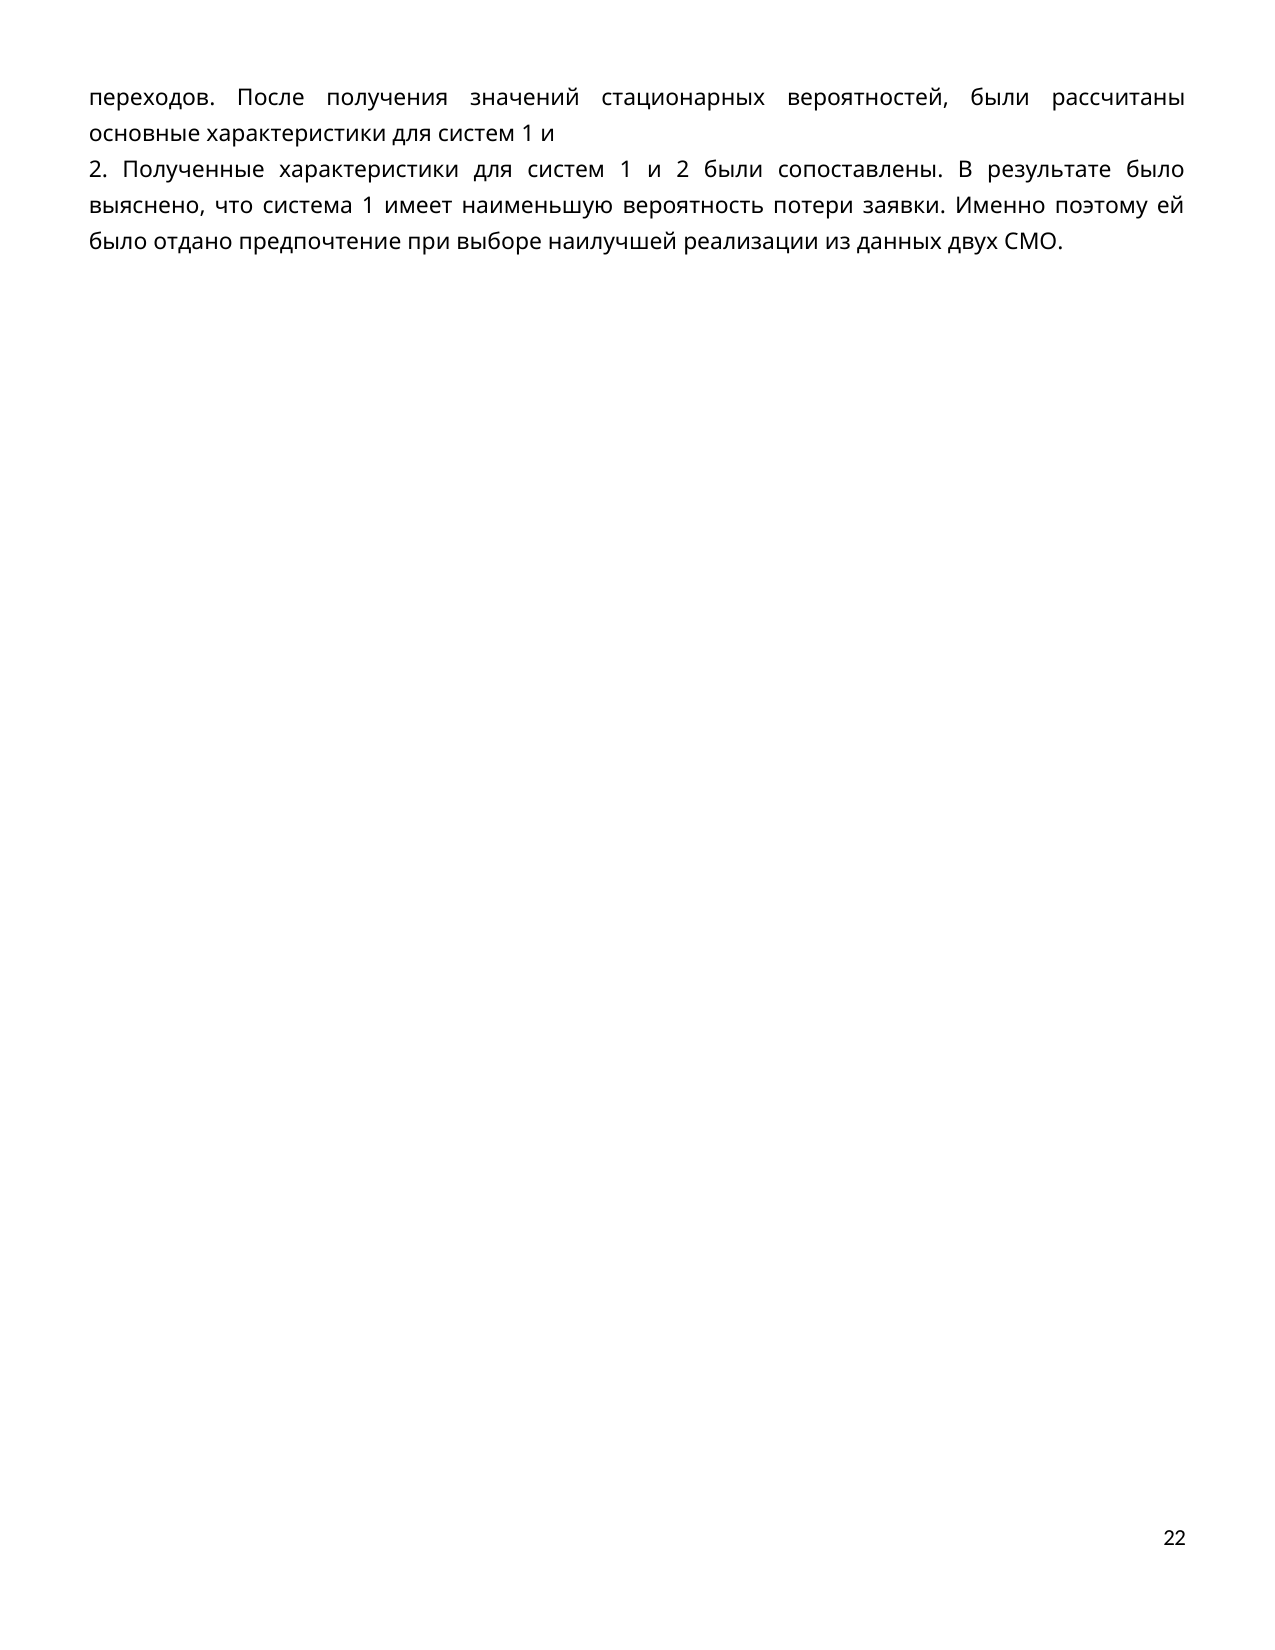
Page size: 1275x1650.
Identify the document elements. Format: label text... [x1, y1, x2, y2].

text 2. Полученные характеристики для систем 1 и 2 были сопоставлены. В результате было выяснено, что система 1 имеет наименьшую вероятность потери заявки. Именно поэтому ей было отдано предпочтение при выборе наилучшей реализации из данных двух СМО. [88, 153, 1186, 256]
text переходов. После получения значений стационарных вероятностей, были рассчитаны основные характеристики для систем 1 и [88, 81, 1187, 148]
